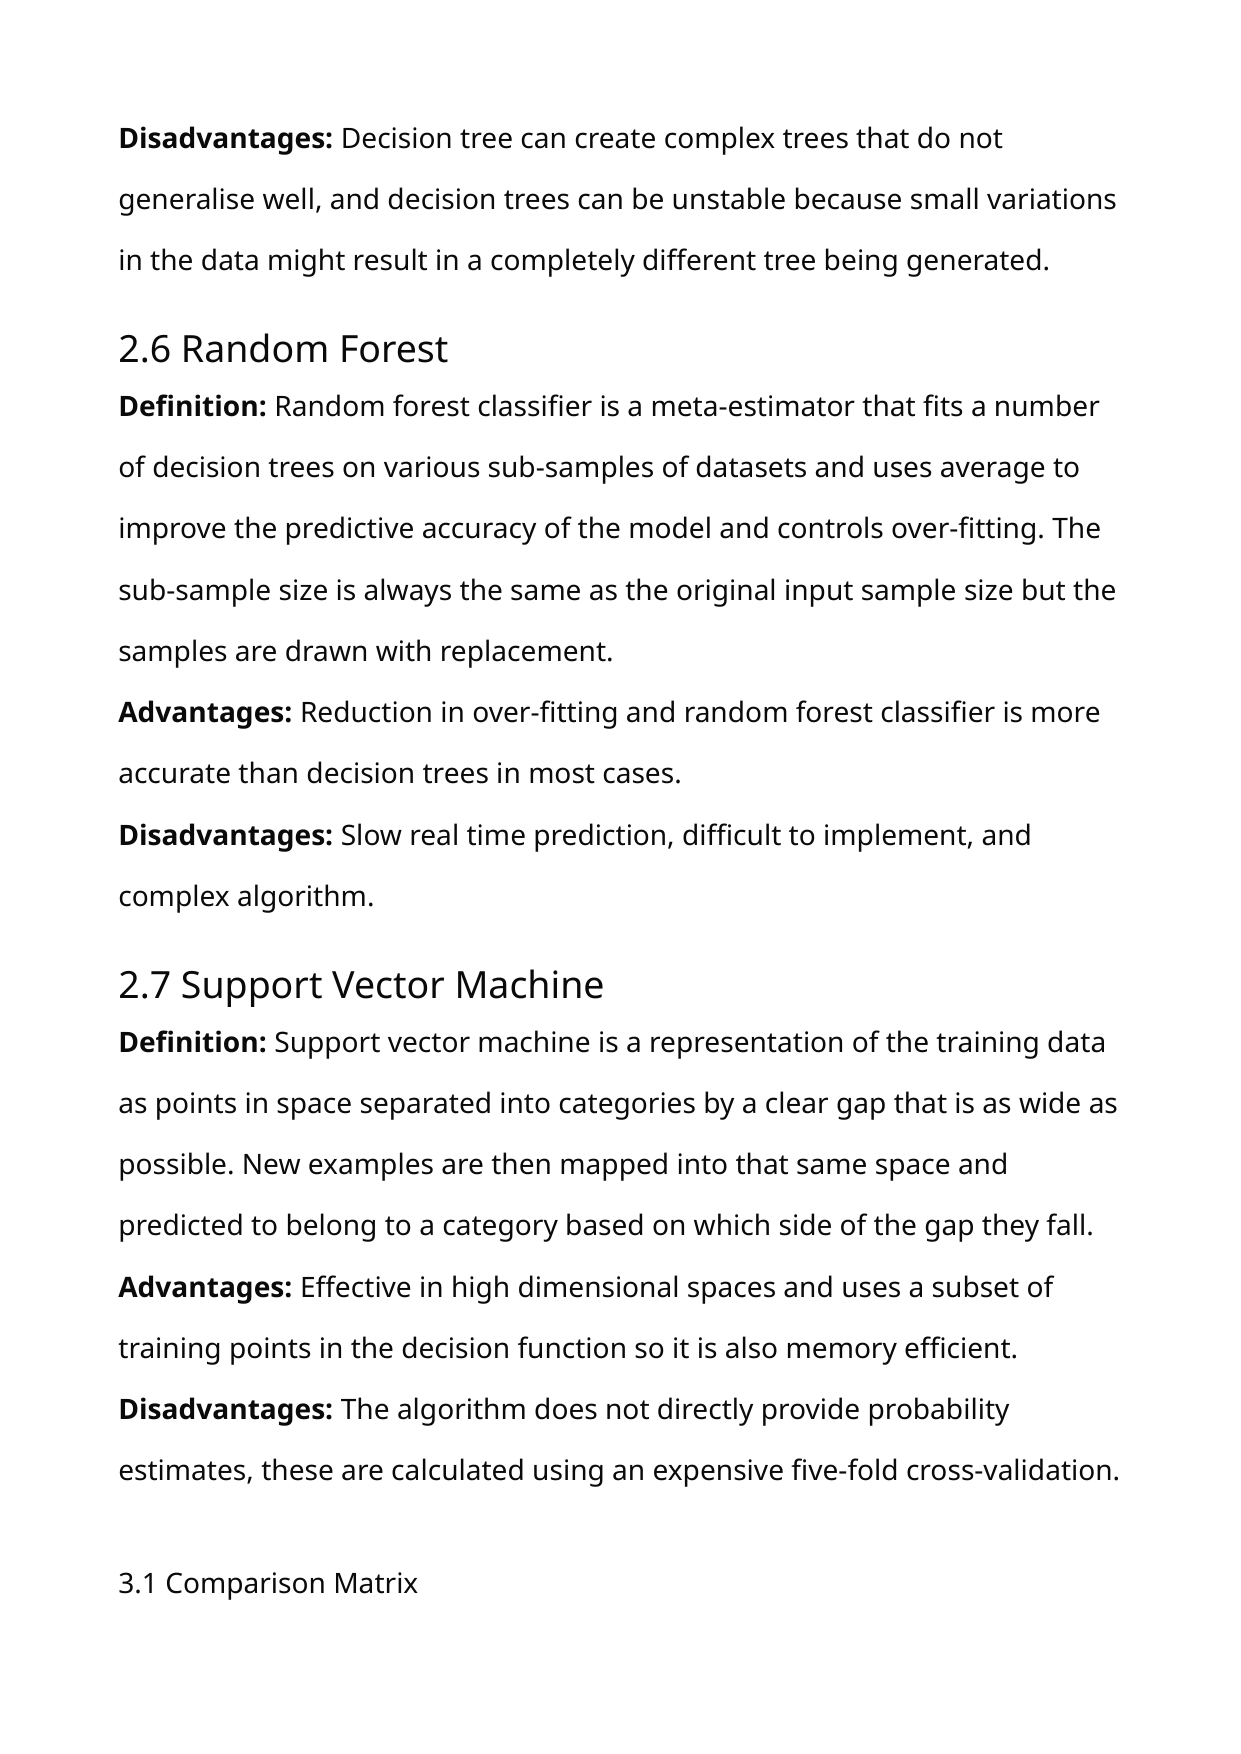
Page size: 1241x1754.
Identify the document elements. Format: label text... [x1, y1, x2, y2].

text Disadvantages: Decision tree can create complex trees that do not generalise well, and decision trees can be unstable because small variations in the data might result in a completely different tree being generated. [118, 118, 1122, 279]
text Definition: Support vector machine is a representation of the training data as points in space separated into categories by a clear gap that is as wide as possible. New examples are then mapped into that same space and predicted to belong to a category based on which side of the gap they fall. [118, 1022, 1122, 1244]
subtitle 2.6 Random Forest [118, 323, 1122, 374]
text 3.1 Comparison Matrix [118, 1512, 1122, 1602]
text Disadvantages: The algorithm does not directly provide probability estimates, these are calculated using an expensive five-fold cross-validation. [118, 1389, 1122, 1489]
text Definition: Random forest classifier is a meta-estimator that fits a number of decision trees on various sub-samples of datasets and uses average to improve the predictive accuracy of the model and controls over-fitting. The sub-sample size is always the same as the original input sample size but the samples are drawn with replacement. [118, 386, 1122, 669]
text Disadvantages: Slow real time prediction, difficult to implement, and complex algorithm. [118, 815, 1122, 914]
text Advantages: Effective in high dimensional spaces and uses a subset of training points in the decision function so it is also memory efficient. [118, 1267, 1122, 1366]
subtitle 2.7 Support Vector Machine [118, 958, 1122, 1009]
text Advantages: Reduction in over-fitting and random forest classifier is more accurate than decision trees in most cases. [118, 692, 1122, 792]
